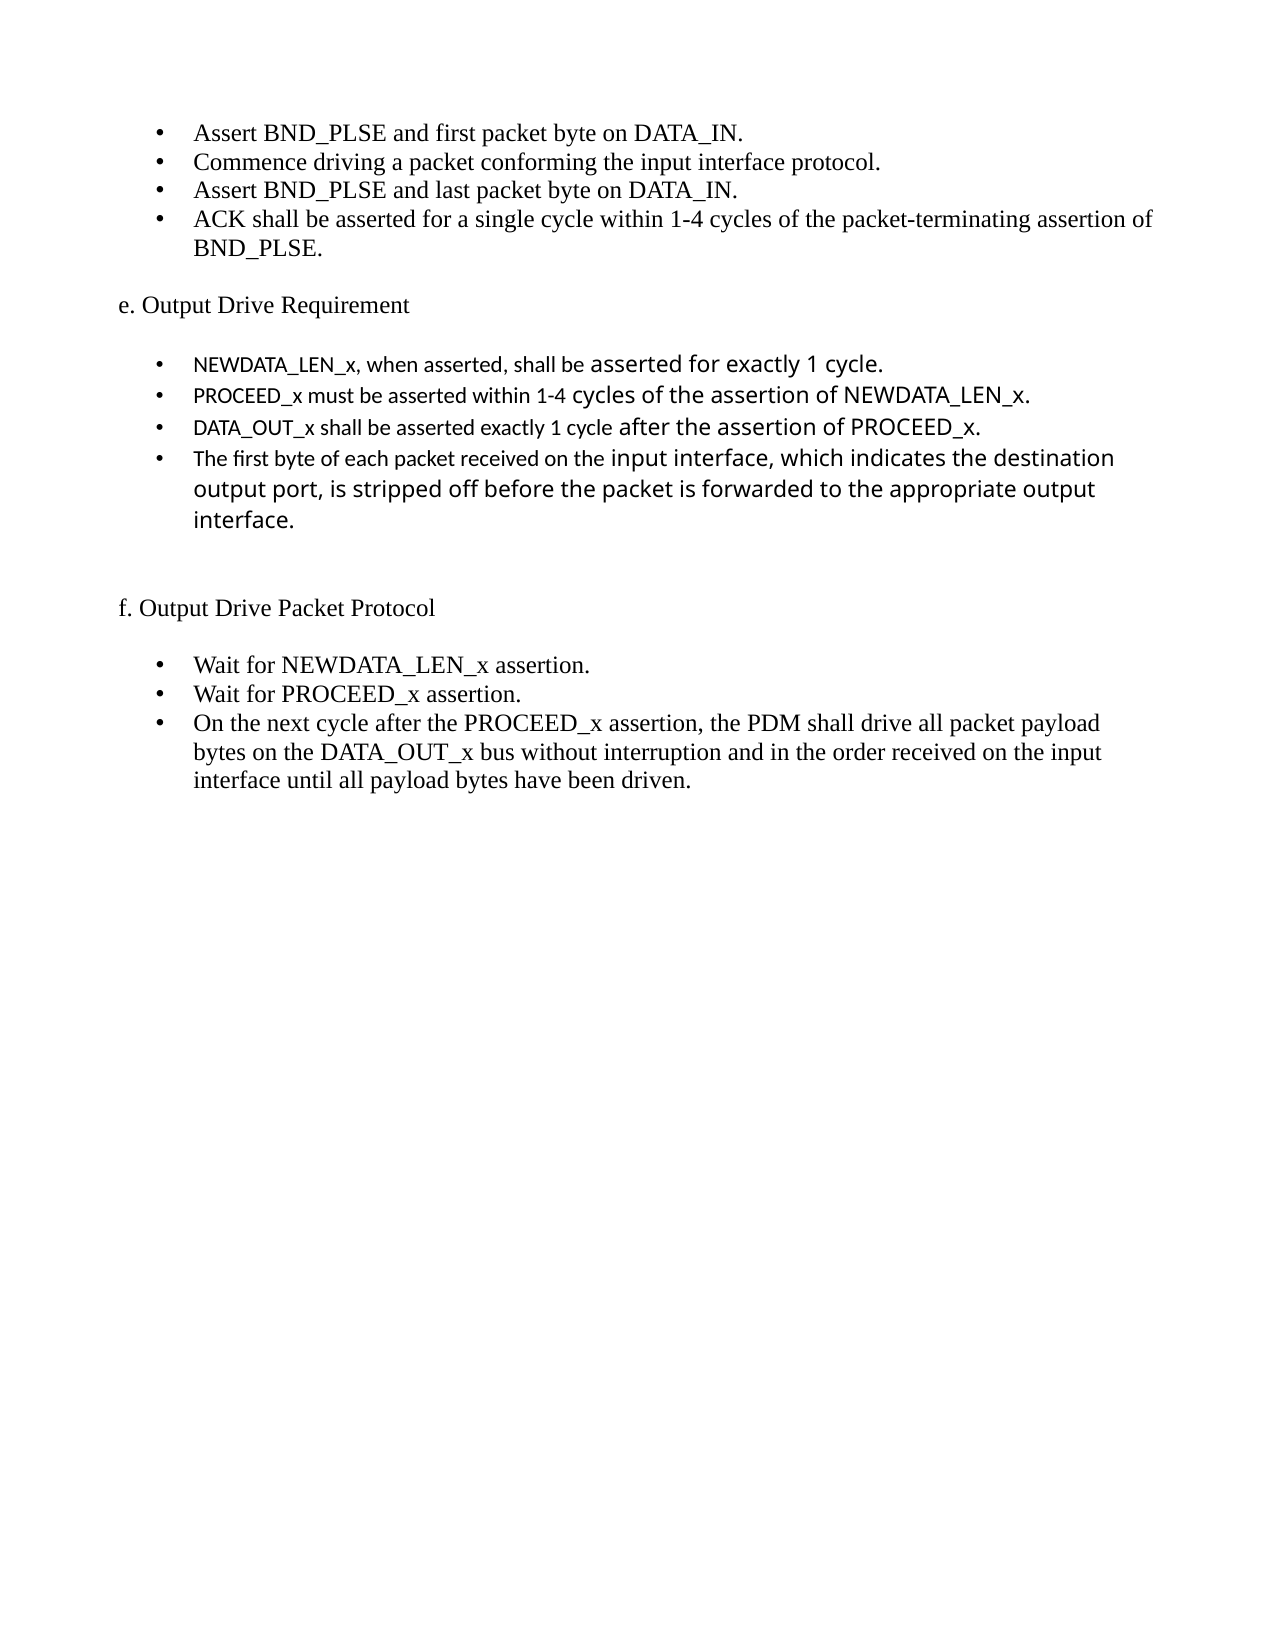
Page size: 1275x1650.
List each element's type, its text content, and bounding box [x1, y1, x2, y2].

list PROCEED_x must be asserted within 1-4 cycles of the assertion of NEWDATA_LEN_x. [156, 379, 1157, 411]
list Wait for PROCEED_x assertion. [156, 679, 1157, 708]
list NEWDATA_LEN_x, when asserted, shall be asserted for exactly 1 cycle. [156, 348, 1157, 379]
list ACK shall be asserted for a single cycle within 1-4 cycles of the packet-terminating assertion of BND_PLSE. [156, 204, 1157, 262]
list The first byte of each packet received on the input interface, which indicates the destination output port, is stripped off before the packet is forwarded to the appropriate output interface. [156, 442, 1157, 536]
list On the next cycle after the PROCEED_x assertion, the PDM shall drive all packet payload bytes on the DATA_OUT_x bus without interruption and in the order received on the input interface until all payload bytes have been driven. [156, 708, 1157, 794]
list Assert BND_PLSE and first packet byte on DATA_IN. [156, 118, 1157, 147]
list Commence driving a packet conforming the input interface protocol. [156, 147, 1157, 176]
list Wait for NEWDATA_LEN_x assertion. [156, 651, 1157, 679]
list DATA_OUT_x shall be asserted exactly 1 cycle after the assertion of PROCEED_x. [156, 411, 1157, 442]
text e. Output Drive Requirement [118, 291, 1157, 319]
text f. Output Drive Packet Protocol [118, 593, 1157, 622]
list Assert BND_PLSE and last packet byte on DATA_IN. [156, 176, 1157, 204]
